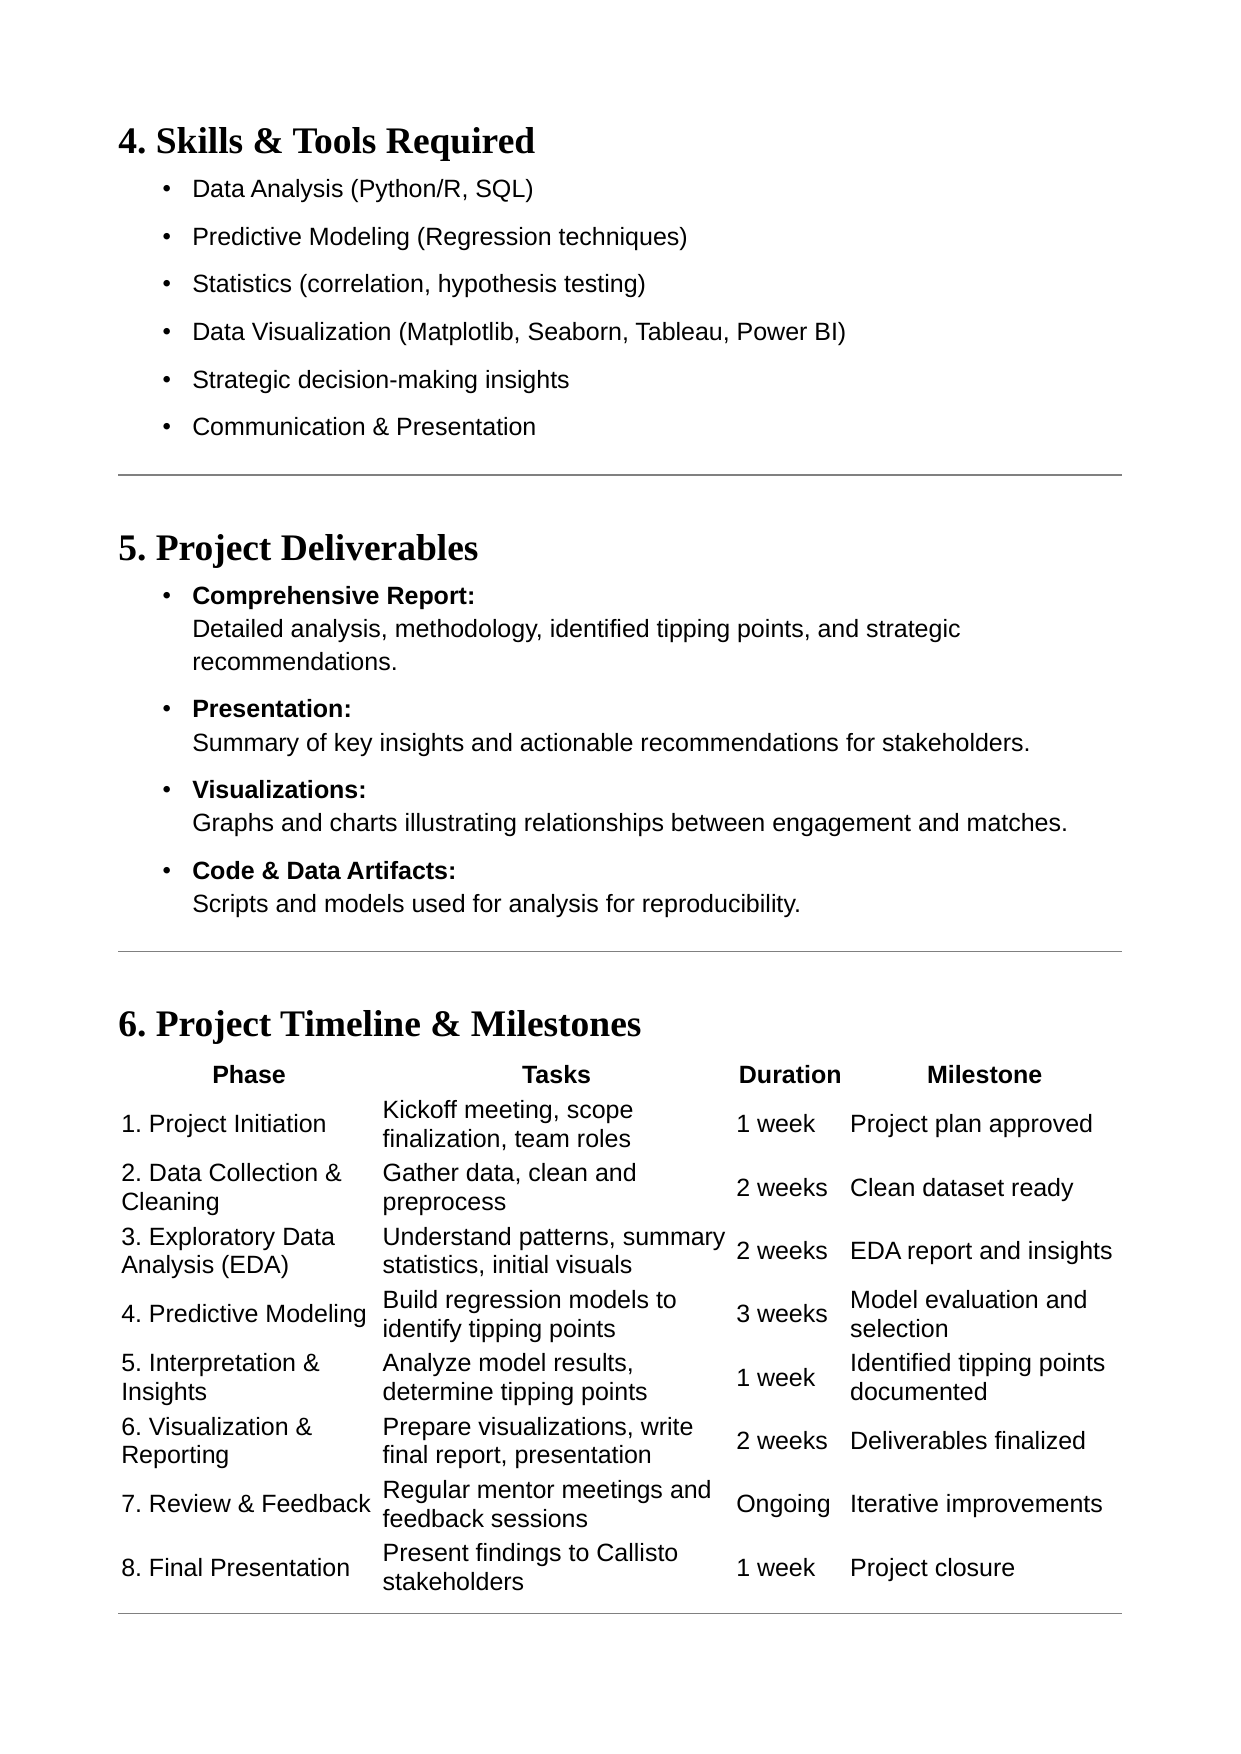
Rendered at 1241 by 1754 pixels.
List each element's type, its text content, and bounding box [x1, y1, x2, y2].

subtitle 4. Skills & Tools Required [118, 118, 1122, 161]
list Statistics (correlation, hypothesis testing) [162, 269, 1122, 298]
table_cell 2. Data Collection & Cleaning [118, 1155, 379, 1219]
table_cell 6. Visualization & Reporting [118, 1409, 379, 1472]
table_cell Kickoff meeting, scope finalization, team roles [380, 1092, 733, 1155]
list Communication & Presentation [162, 412, 1122, 441]
table_cell 2 weeks [733, 1219, 847, 1282]
table_cell Identified tipping points documented [847, 1345, 1122, 1409]
table_cell Clean dataset ready [847, 1155, 1122, 1219]
table_cell Ongoing [733, 1472, 847, 1535]
table_cell 7. Review & Feedback [118, 1472, 379, 1535]
table_cell 1 week [733, 1535, 847, 1599]
table_cell 3 weeks [733, 1282, 847, 1345]
table_cell 2 weeks [733, 1155, 847, 1219]
list Data Analysis (Python/R, SQL) [162, 174, 1122, 203]
table_cell Prepare visualizations, write final report, presentation [380, 1409, 733, 1472]
table_cell Gather data, clean and preprocess [380, 1155, 733, 1219]
table_cell 8. Final Presentation [118, 1535, 379, 1599]
table_cell Deliverables finalized [847, 1409, 1122, 1472]
table_cell Project closure [847, 1535, 1122, 1599]
table_cell 1. Project Initiation [118, 1092, 379, 1155]
table_header Duration [733, 1058, 847, 1092]
table_cell Iterative improvements [847, 1472, 1122, 1535]
table_cell Analyze model results, determine tipping points [380, 1345, 733, 1409]
table_cell EDA report and insights [847, 1219, 1122, 1282]
subtitle 6. Project Timeline & Milestones [118, 1002, 1122, 1045]
subtitle 5. Project Deliverables [118, 525, 1122, 568]
list Presentation: Summary of key insights and actionable recommendations for stakeholders. [162, 694, 1122, 756]
table_cell 4. Predictive Modeling [118, 1282, 379, 1345]
table_cell Build regression models to identify tipping points [380, 1282, 733, 1345]
table_cell 3. Exploratory Data Analysis (EDA) [118, 1219, 379, 1282]
list Visualizations: Graphs and charts illustrating relationships between engagement and matches. [162, 775, 1122, 837]
table_cell Model evaluation and selection [847, 1282, 1122, 1345]
table_cell Regular mentor meetings and feedback sessions [380, 1472, 733, 1535]
list Comprehensive Report: Detailed analysis, methodology, identified tipping points, and strategic recommendations. [162, 581, 1122, 676]
list Predictive Modeling (Regression techniques) [162, 221, 1122, 250]
table_header Milestone [847, 1058, 1122, 1092]
table_cell Present findings to Callisto stakeholders [380, 1535, 733, 1599]
table_cell 5. Interpretation & Insights [118, 1345, 379, 1409]
list Code & Data Artifacts: Scripts and models used for analysis for reproducibility. [162, 856, 1122, 918]
table_cell 1 week [733, 1345, 847, 1409]
table_header Phase [118, 1058, 379, 1092]
table_cell 2 weeks [733, 1409, 847, 1472]
table_cell Understand patterns, summary statistics, initial visuals [380, 1219, 733, 1282]
table_cell 1 week [733, 1092, 847, 1155]
list Data Visualization (Matplotlib, Seaborn, Tableau, Power BI) [162, 317, 1122, 346]
list Strategic decision-making insights [162, 364, 1122, 393]
table_cell Project plan approved [847, 1092, 1122, 1155]
table_header Tasks [380, 1058, 733, 1092]
